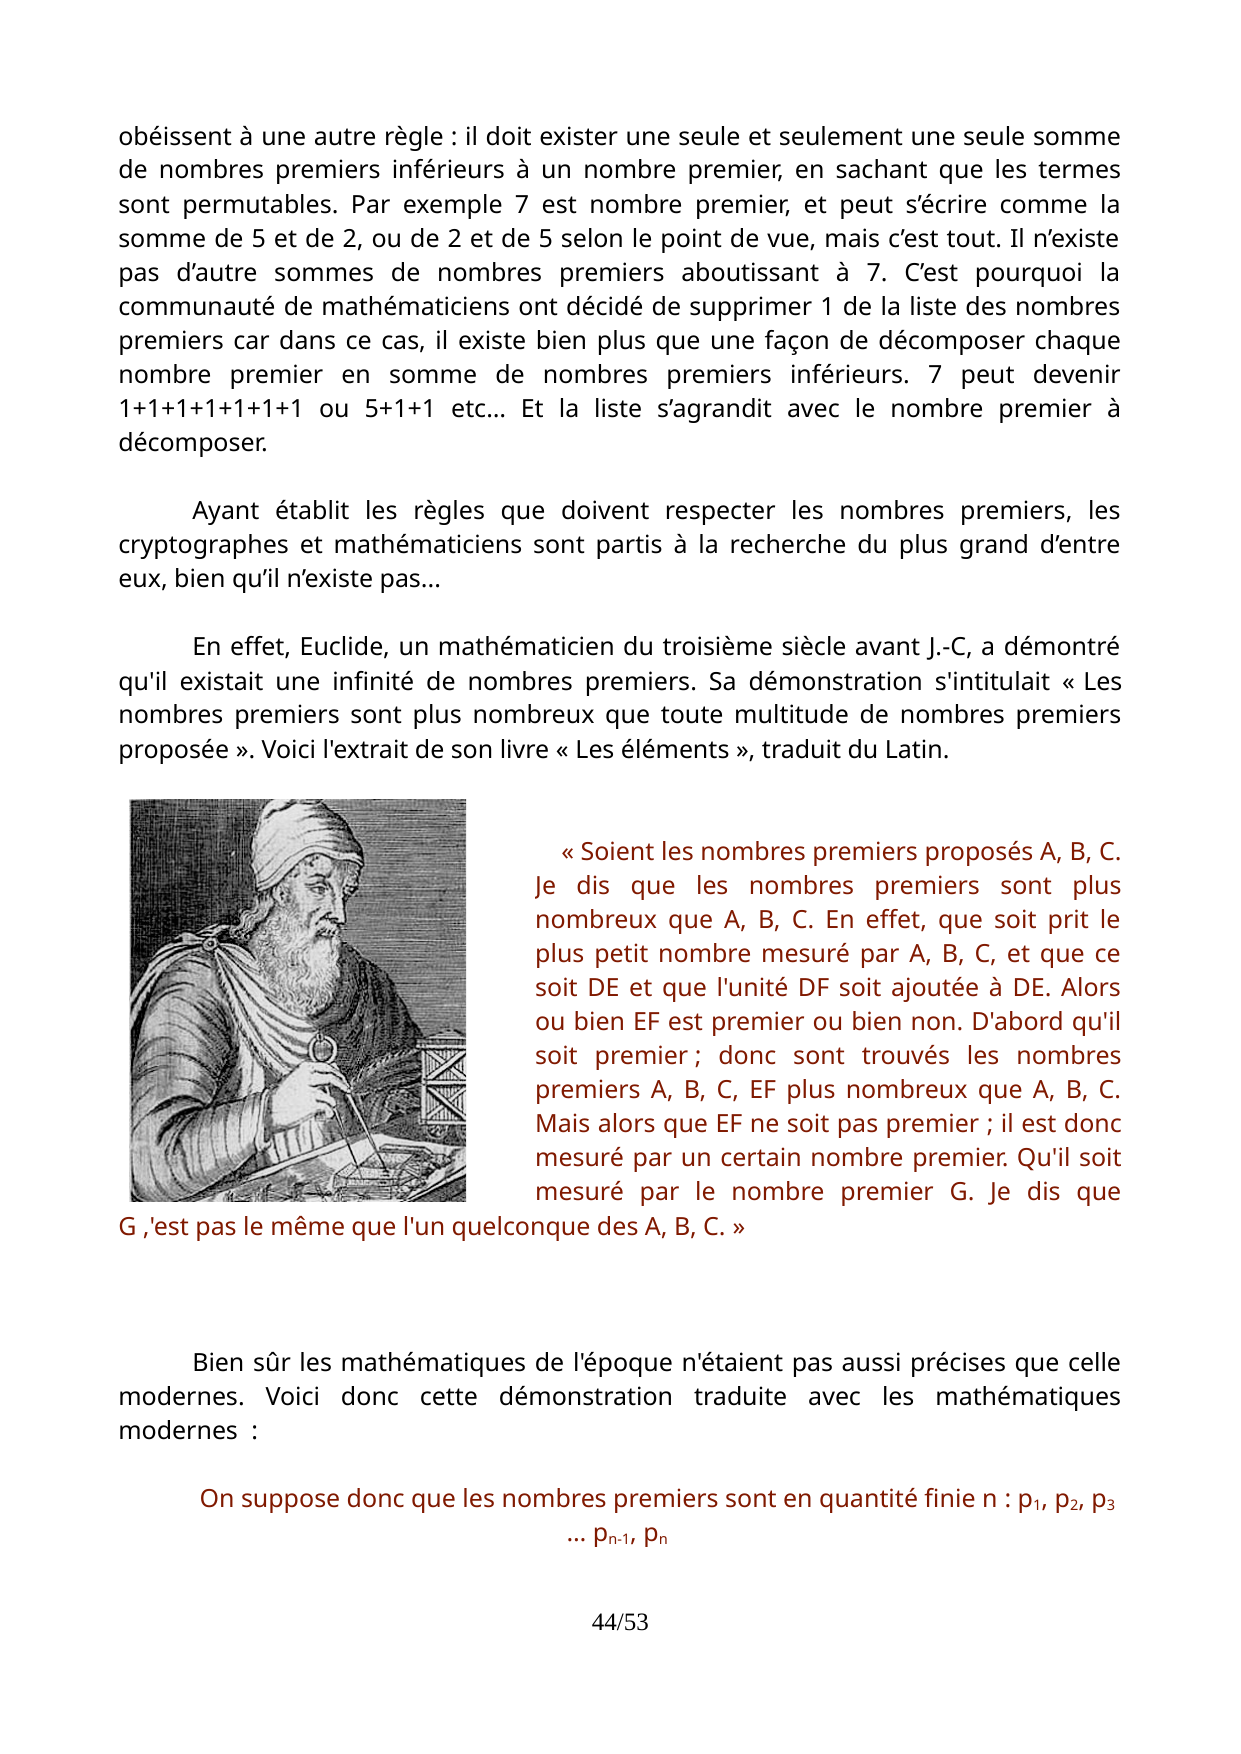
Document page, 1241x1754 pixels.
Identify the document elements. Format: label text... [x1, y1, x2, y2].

text En effet, Euclide, un mathématicien du troisième siècle avant J.-C, a démontré qu'il existait une infinité de nombres premiers. Sa démonstration s'intitulait « Les nombres premiers sont plus nombreux que toute multitude de nombres premiers proposée ». Voici l'extrait de son livre « Les éléments », traduit du Latin. [118, 629, 1122, 765]
text On suppose donc que les nombres premiers sont en quantité finie n : p1, p2, p3 … pn-1, pn [118, 1481, 1122, 1549]
picture [129, 799, 467, 1202]
text Ayant établit les règles que doivent respecter les nombres premiers, les cryptographes et mathématiciens sont partis à la recherche du plus grand d’entre eux, bien qu’il n’existe pas... [118, 493, 1122, 595]
text Bien sûr les mathématiques de l'époque n'étaient pas aussi précises que celle modernes. Voici donc cette démonstration traduite avec les mathématiques modernes : [118, 1344, 1122, 1447]
text « Soient les nombres premiers proposés A, B, C. Je dis que les nombres premiers sont plus nombreux que A, B, C. En effet, que soit prit le plus petit nombre mesuré par A, B, C, et que ce soit DE et que l'unité DF soit ajoutée à DE. Alors ou bien EF est premier ou bien non. D'abord qu'il soit premier ; donc sont trouvés les nombres premiers A, B, C, EF plus nombreux que A, B, C. Mais alors que EF ne soit pas premier ; il est donc mesuré par un certain nombre premier. Qu'il soit mesuré par le nombre premier G. Je dis que G ,'est pas le même que l'un quelconque des A, B, C. » [118, 833, 1122, 1242]
text obéissent à une autre règle : il doit exister une seule et seulement une seule somme de nombres premiers inférieurs à un nombre premier, en sachant que les termes sont permutables. Par exemple 7 est nombre premier, et peut s’écrire comme la somme de 5 et de 2, ou de 2 et de 5 selon le point de vue, mais c’est tout. Il n’existe pas d’autre sommes de nombres premiers aboutissant à 7. C’est pourquoi la communauté de mathématiciens ont décidé de supprimer 1 de la liste des nombres premiers car dans ce cas, il existe bien plus que une façon de décomposer chaque nombre premier en somme de nombres premiers inférieurs. 7 peut devenir 1+1+1+1+1+1+1 ou 5+1+1 etc… Et la liste s’agrandit avec le nombre premier à décomposer. [118, 118, 1122, 459]
